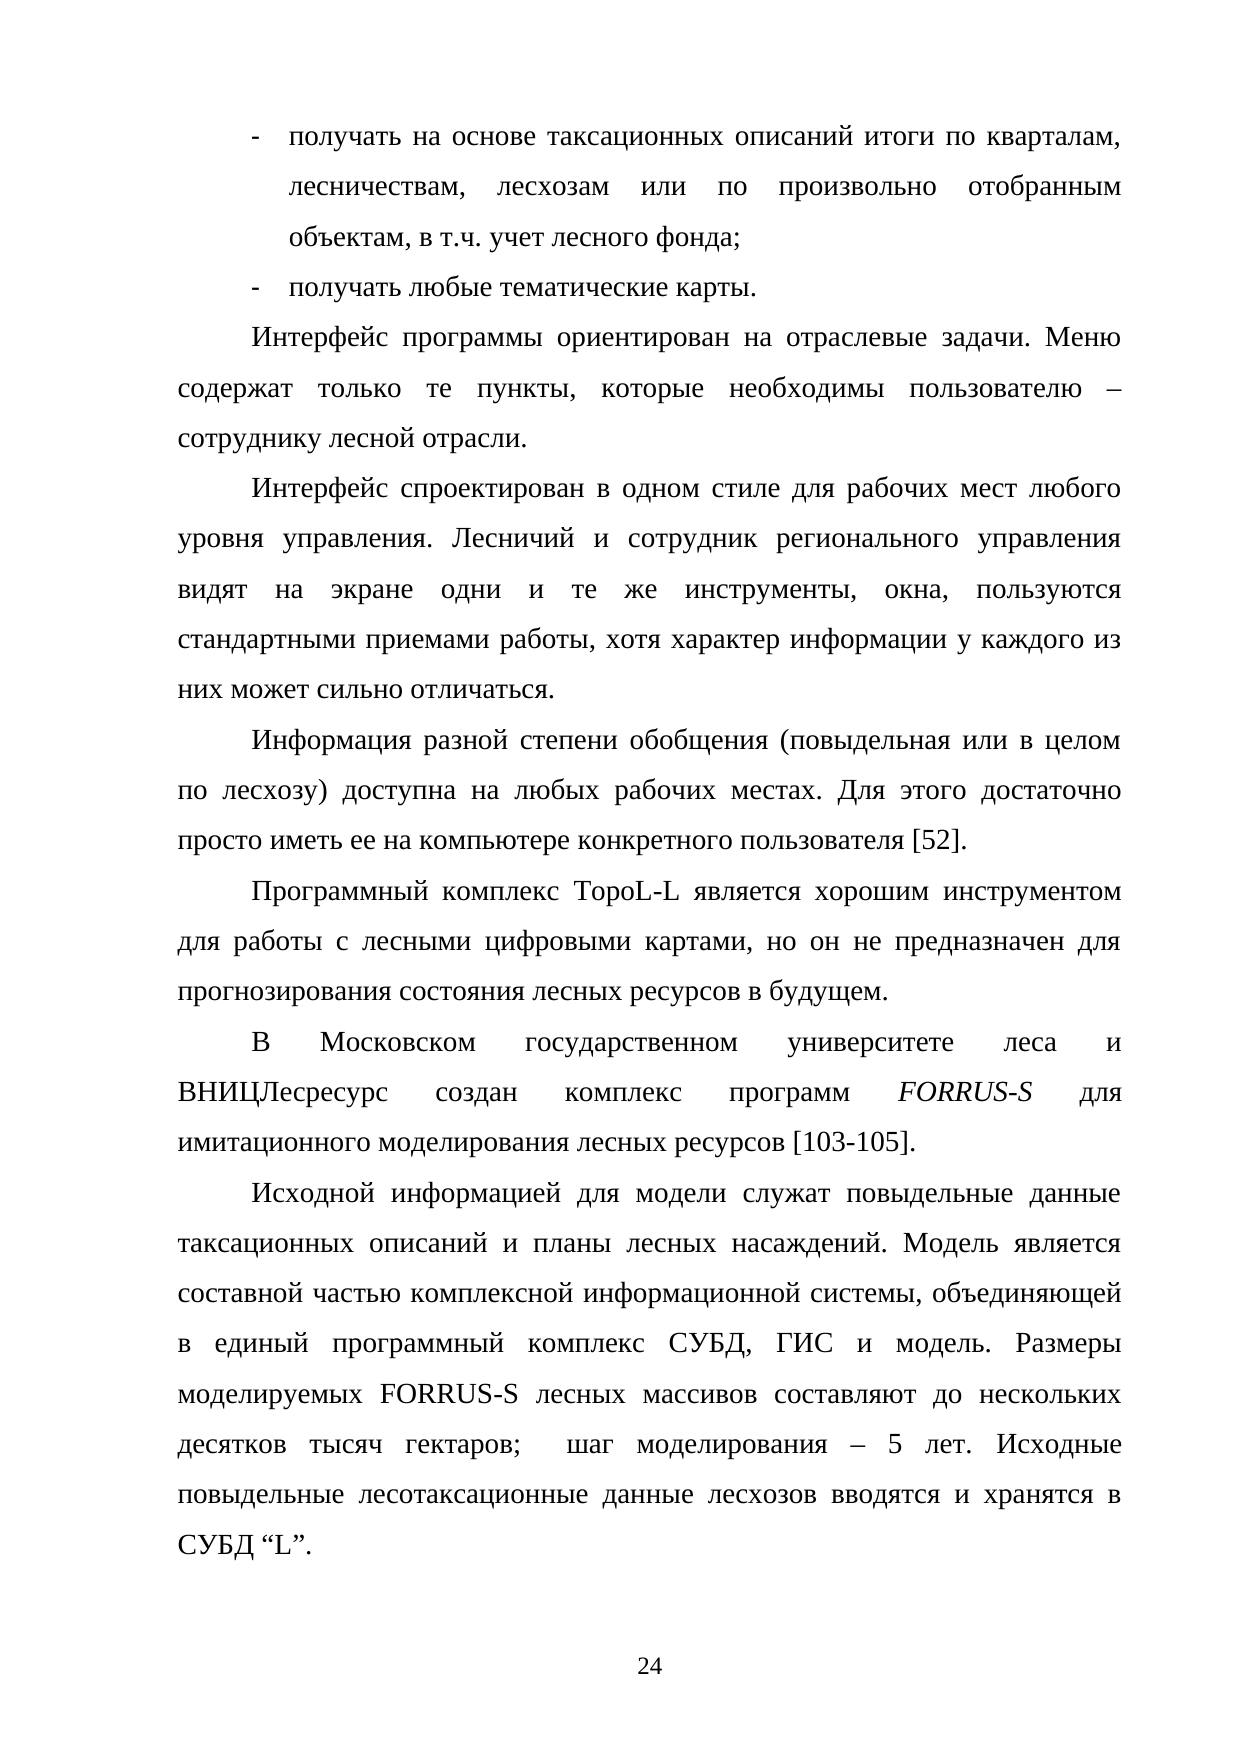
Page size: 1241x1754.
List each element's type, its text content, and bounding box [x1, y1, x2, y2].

list получать любые тематические карты. [251, 269, 1122, 303]
text Исходной информацией для модели служат повыдельные данные таксационных описаний и планы лесных насаждений. Модель является составной частью комплексной информационной системы, объединяющей в единый программный комплекс СУБД, ГИС и модель. Размеры моделируемых FORRUS-S лесных массивов составляют до нескольких десятков тысяч гектаров; шаг моделирования – 5 лет. Исходные повыдельные лесотаксационные данные лесхозов вводятся и хранятся в СУБД “L”. [177, 1175, 1122, 1560]
text Интерфейс спроектирован в одном стиле для рабочих мест любого уровня управления. Лесничий и сотрудник регионального управления видят на экране одни и те же инструменты, окна, пользуются стандартными приемами работы, хотя характер информации у каждого из них может сильно отличаться. [177, 470, 1122, 705]
list получать на основе таксационных описаний итоги по кварталам, лесничествам, лесхозам или по произвольно отобранным объектам, в т.ч. учет лесного фонда; [251, 118, 1122, 252]
text Программный комплекс TopoL-L является хорошим инструментом для работы с лесными цифровыми картами, но он не предназначен для прогнозирования состояния лесных ресурсов в будущем. [177, 873, 1122, 1007]
text Информация разной степени обобщения (повыдельная или в целом по лесхозу) доступна на любых рабочих местах. Для этого достаточно просто иметь ее на компьютере конкретного пользователя [52]. [177, 722, 1122, 856]
text В Московском государственном университете леса и ВНИЦЛесресурс создан комплекс программ FORRUS-S для имитационного моделирования лесных ресурсов [103-105]. [177, 1024, 1122, 1158]
text Интерфейс программы ориентирован на отраслевые задачи. Меню содержат только те пункты, которые необходимы пользователю – сотруднику лесной отрасли. [177, 319, 1122, 453]
